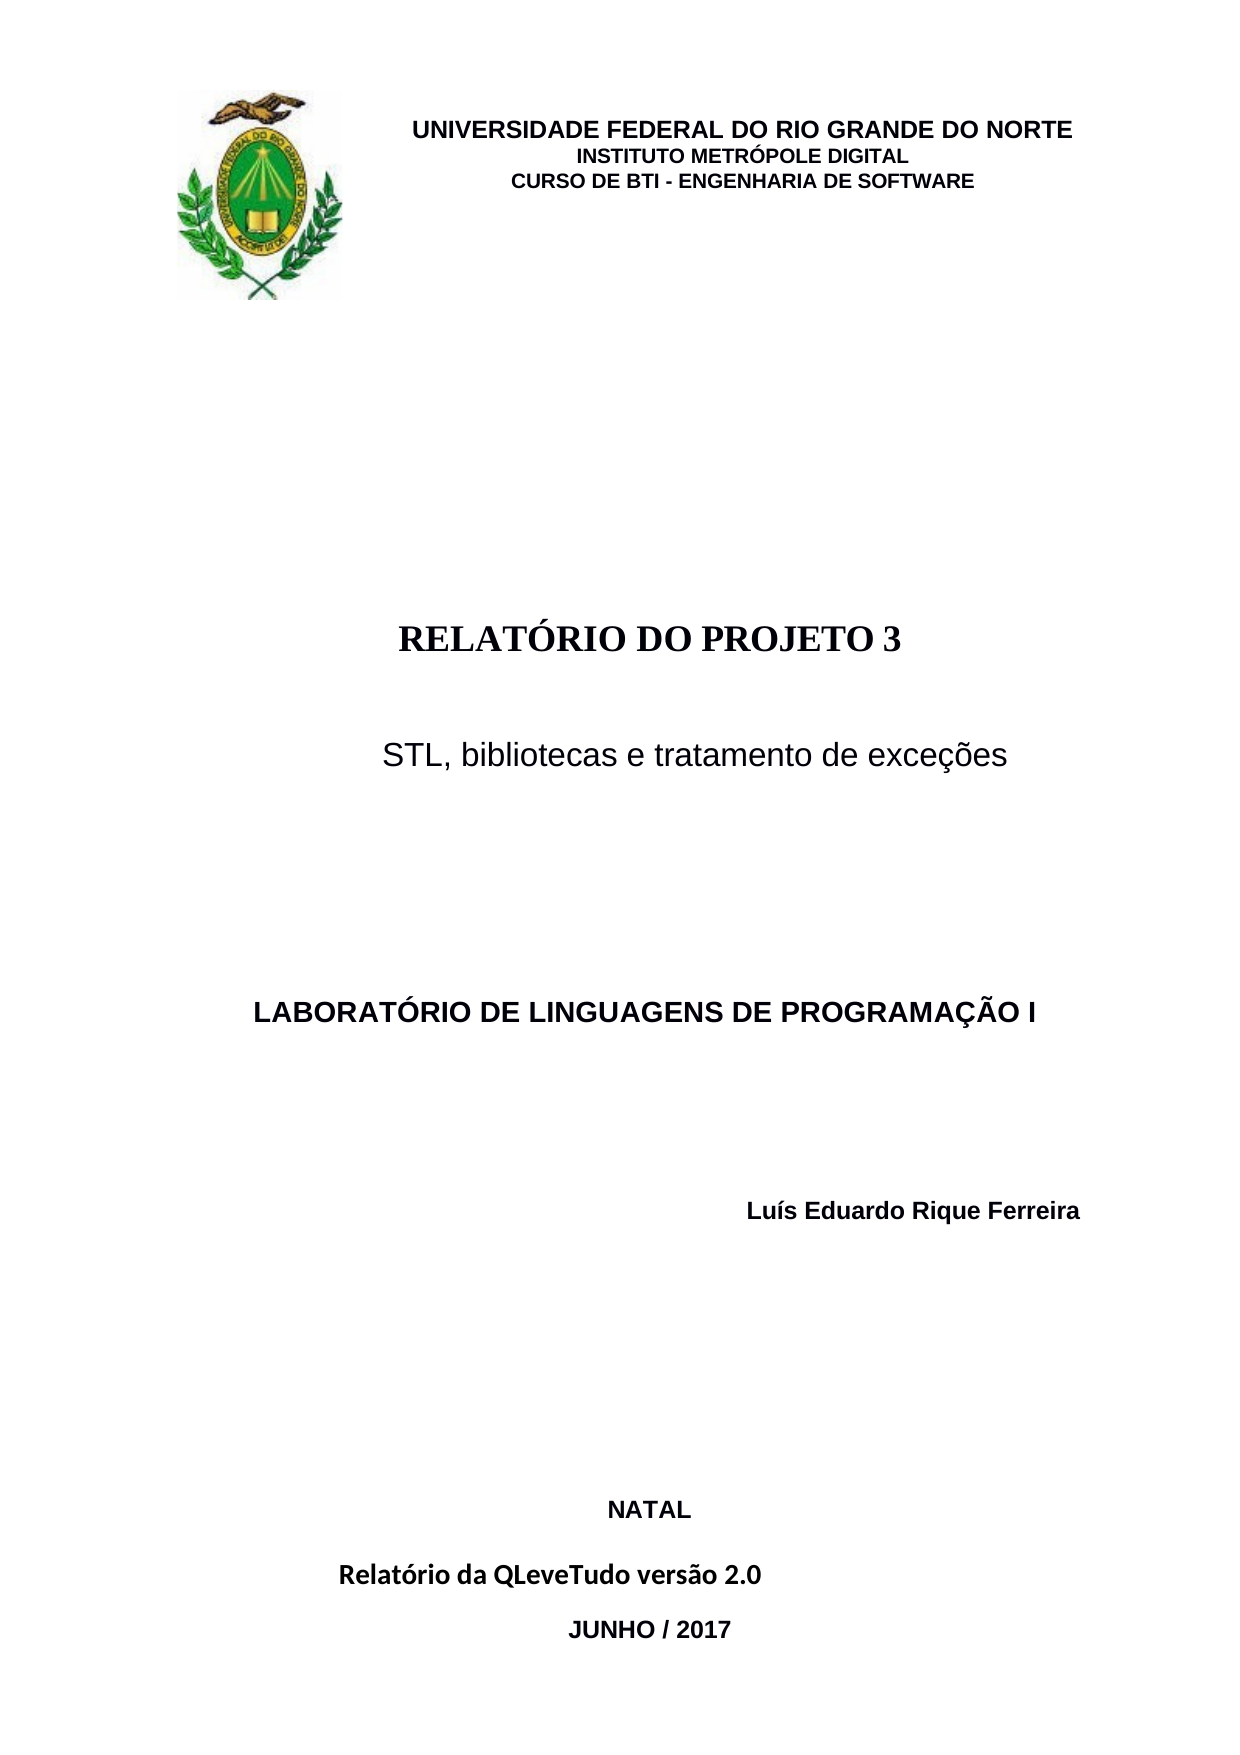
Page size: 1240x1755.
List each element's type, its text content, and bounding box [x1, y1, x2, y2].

text UNIVERSIDADE FEDERAL DO RIO GRANDE DO NORTE [412, 115, 1133, 144]
text RELATÓRIO DO PROJETO 3 [334, 617, 966, 660]
text STL, bibliotecas e tratamento de exceções [256, 734, 1133, 773]
text INSTITUTO METRÓPOLE DIGITAL CURSO DE BTI - ENGENHARIA DE SOFTWARE [511, 144, 976, 192]
picture [177, 90, 343, 300]
subtitle Luís Eduardo Rique Ferreira [609, 1196, 1133, 1224]
subtitle LABORATÓRIO DE LINGUAGENS DE PROGRAMAÇÃO I [167, 995, 1122, 1028]
text NATAL [334, 1495, 966, 1524]
text Relatório da QLeveTudo versão 2.0 [167, 1556, 859, 1592]
